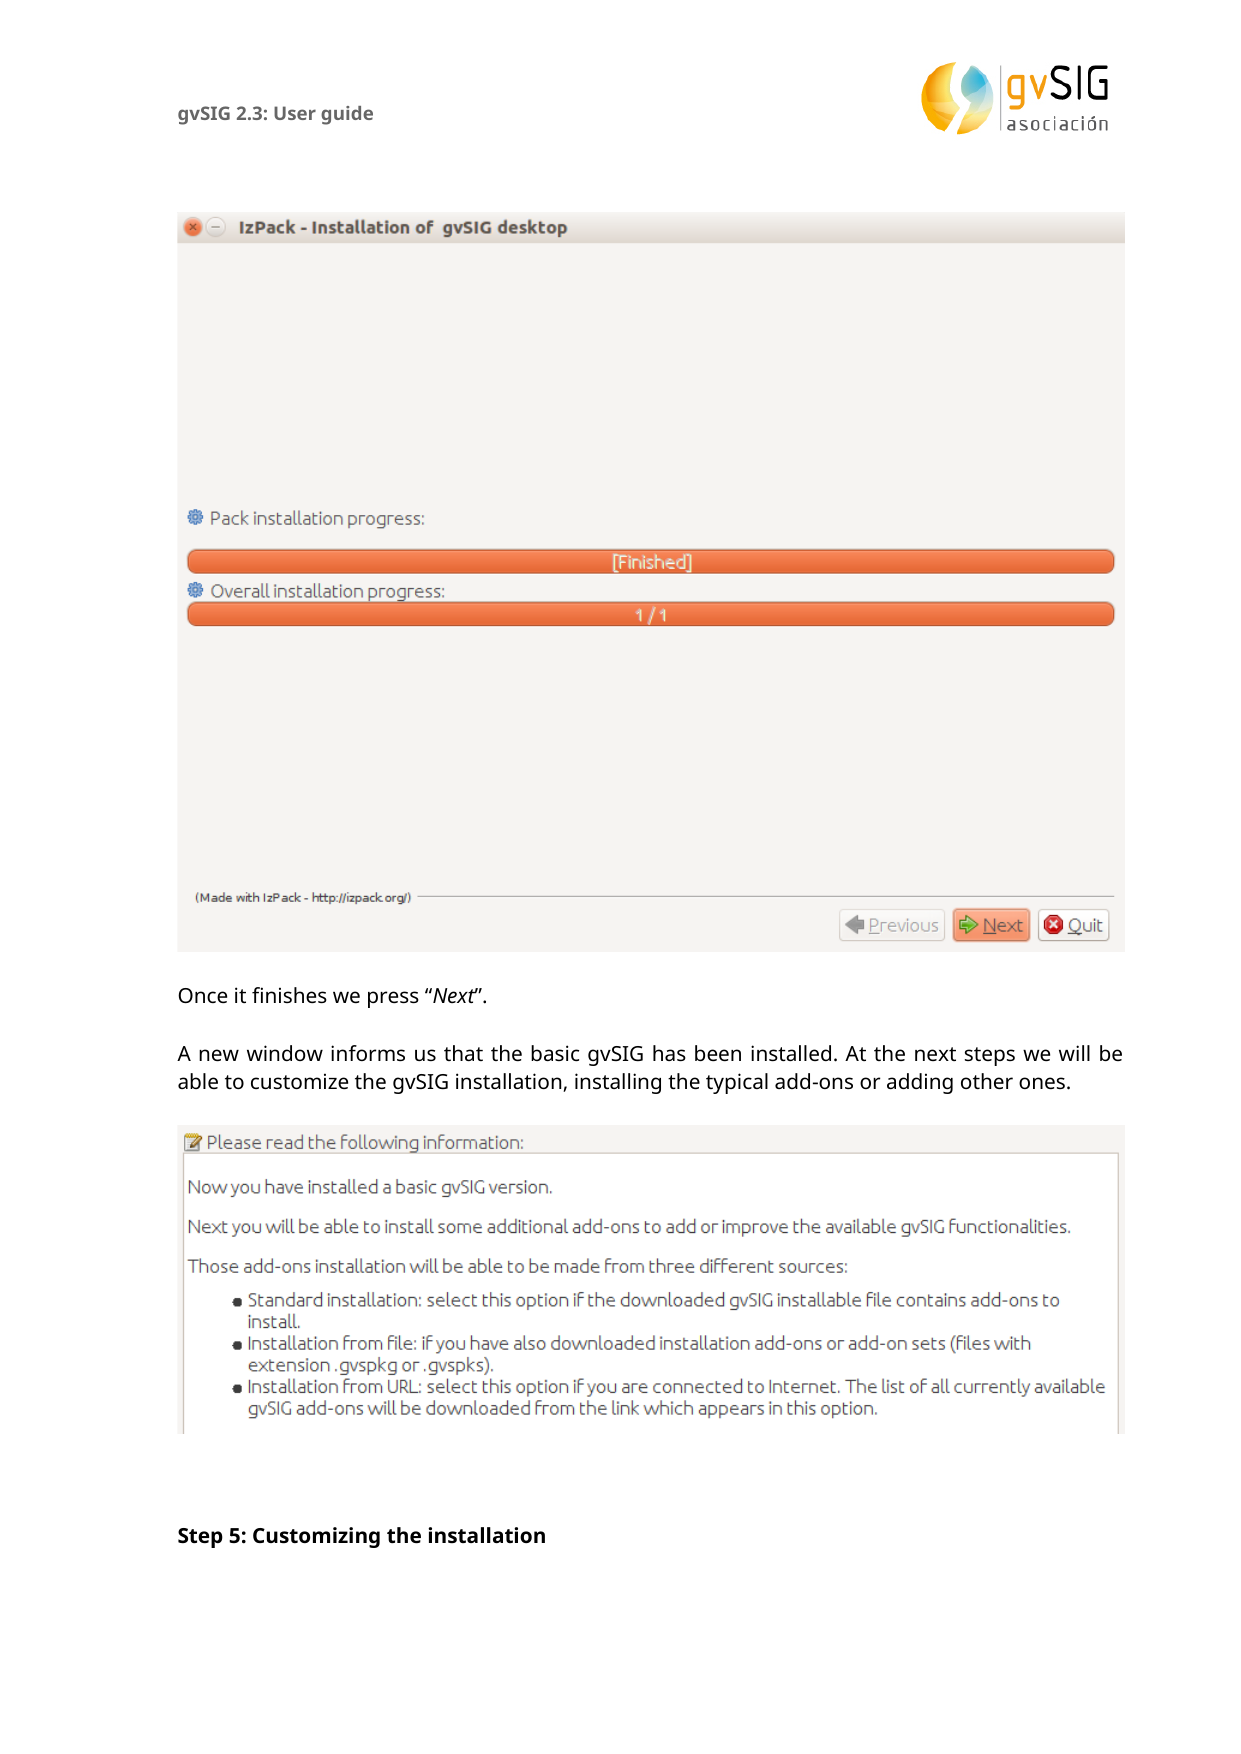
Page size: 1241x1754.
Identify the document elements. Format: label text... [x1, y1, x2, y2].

picture [177, 1125, 1125, 1434]
picture [902, 47, 1122, 148]
text A new window informs us that the basic gvSIG has been installed. At the next steps we will be able to customize the gvSIG installation, installing the typical add-ons or adding other ones. [177, 1039, 1125, 1096]
picture [177, 212, 1125, 952]
text Once it finishes we press “Next”. [177, 981, 1125, 1009]
text Step 5: Customizing the installation [177, 1521, 1125, 1549]
